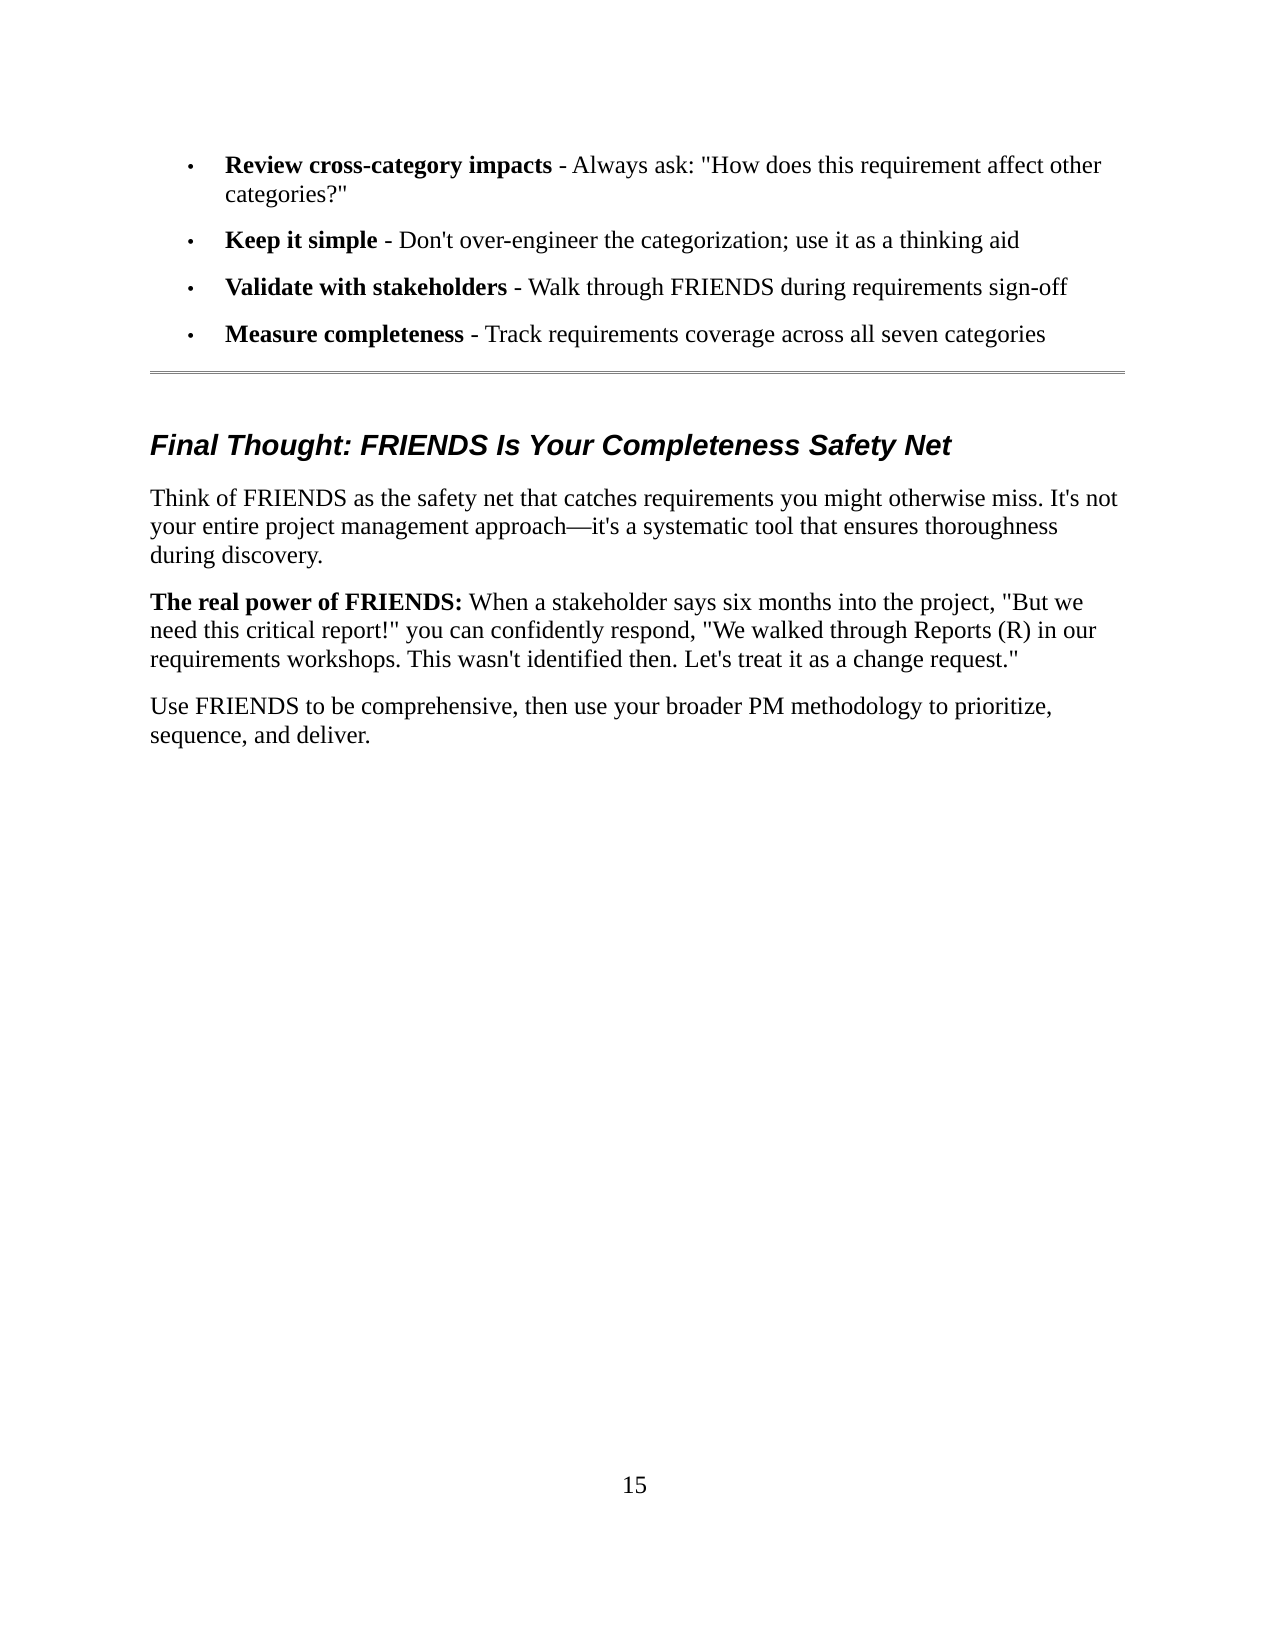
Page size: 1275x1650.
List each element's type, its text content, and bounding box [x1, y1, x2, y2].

list Validate with stakeholders - Walk through FRIENDS during requirements sign-off [187, 272, 1125, 301]
subtitle Final Thought: FRIENDS Is Your Completeness Safety Net [150, 428, 1125, 461]
text Use FRIENDS to be comprehensive, then use your broader PM methodology to prioritize, sequence, and deliver. [150, 691, 1125, 748]
text Think of FRIENDS as the safety net that catches requirements you might otherwise miss. It's not your entire project management approach—it's a systematic tool that ensures thoroughness during discovery. [150, 483, 1125, 569]
list Measure completeness - Track requirements coverage across all seven categories [187, 319, 1125, 347]
text The real power of FRIENDS: When a stakeholder says six months into the project, "But we need this critical report!" you can confidently respond, "We walked through Reports (R) in our requirements workshops. This wasn't identified then. Let's treat it as a change request." [150, 587, 1125, 673]
list Keep it simple - Don't over-engineer the categorization; use it as a thinking aid [187, 225, 1125, 254]
list Review cross-category impacts - Always ask: "How does this requirement affect other categories?" [187, 150, 1125, 207]
